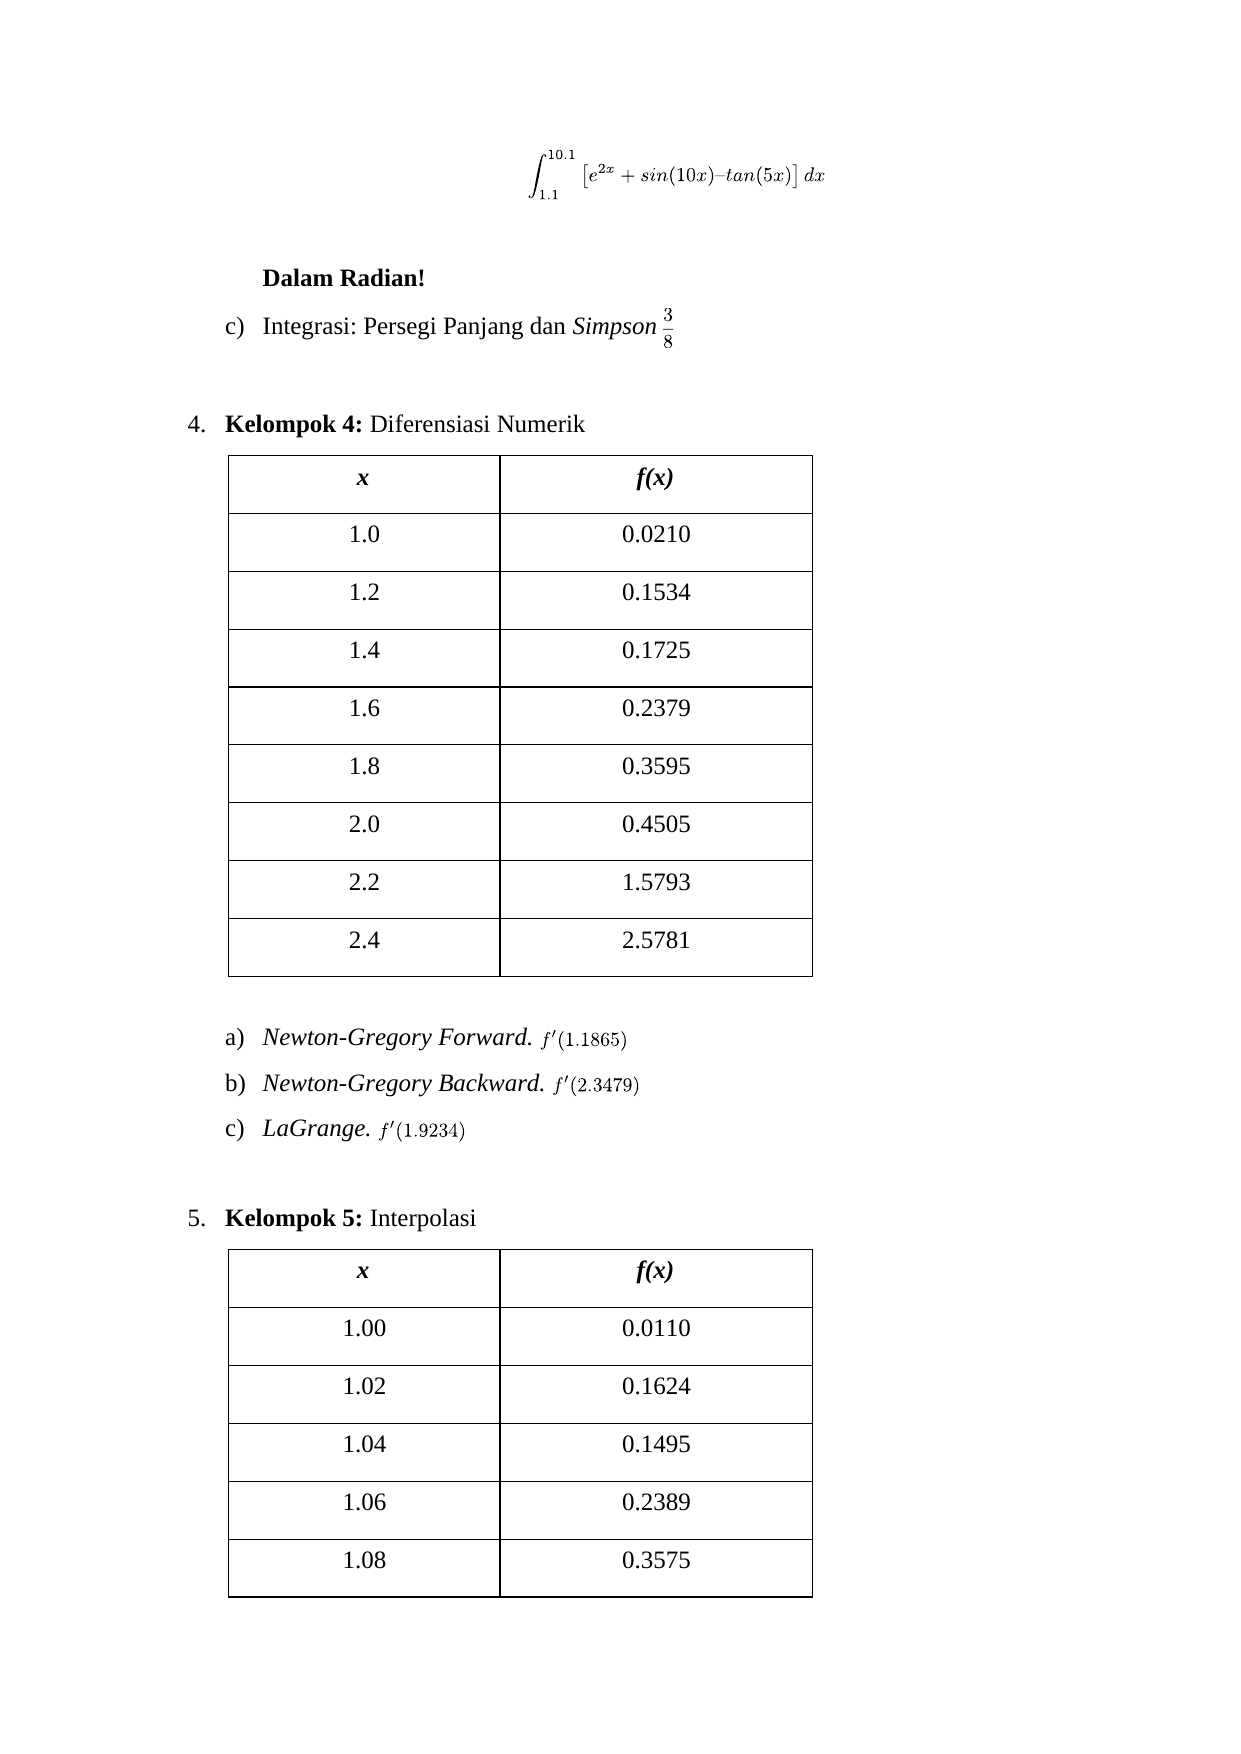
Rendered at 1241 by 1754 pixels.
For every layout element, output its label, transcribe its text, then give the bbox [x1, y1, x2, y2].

table_cell 1.6 [229, 688, 499, 744]
table_header f(x) [501, 1250, 812, 1307]
table_cell 0.1624 [501, 1366, 812, 1423]
list Dalam Radian! [225, 263, 1091, 291]
table_cell 2.4 [229, 919, 499, 976]
table_cell 2.5781 [501, 919, 812, 976]
table_cell 1.06 [229, 1482, 499, 1538]
table_cell 0.2389 [501, 1482, 812, 1538]
table_cell 1.00 [229, 1308, 499, 1365]
table_cell 0.1495 [501, 1424, 812, 1481]
table_header x [229, 456, 499, 513]
list LaGrange. [225, 1113, 1091, 1142]
table_cell 1.8 [229, 745, 499, 802]
table_cell 1.4 [229, 630, 499, 686]
table_cell 0.2379 [501, 688, 812, 744]
table_cell 0.1534 [501, 572, 812, 628]
table_cell 0.0210 [501, 514, 812, 571]
table_cell 1.0 [229, 514, 499, 571]
list Newton-Gregory Forward. [225, 1022, 1091, 1051]
table_header x [229, 1250, 499, 1307]
table_cell 1.08 [229, 1540, 499, 1596]
table_cell 0.4505 [501, 803, 812, 860]
list Integrasi: Persegi Panjang dan Simpson [225, 308, 1091, 348]
list Kelompok 4: Diferensiasi Numerik [187, 409, 1091, 438]
list Kelompok 5: Interpolasi [187, 1203, 1091, 1232]
table_cell 1.5793 [501, 861, 812, 918]
list Newton-Gregory Backward. [225, 1068, 1091, 1097]
table_header f(x) [501, 456, 812, 513]
table_cell 2.2 [229, 861, 499, 918]
table_cell 0.1725 [501, 630, 812, 686]
table_cell 0.3575 [501, 1540, 812, 1596]
table_cell 2.0 [229, 803, 499, 860]
table_cell 1.2 [229, 572, 499, 628]
table_cell 1.04 [229, 1424, 499, 1481]
table_cell 0.3595 [501, 745, 812, 802]
table_cell 0.0110 [501, 1308, 812, 1365]
table_cell 1.02 [229, 1366, 499, 1423]
